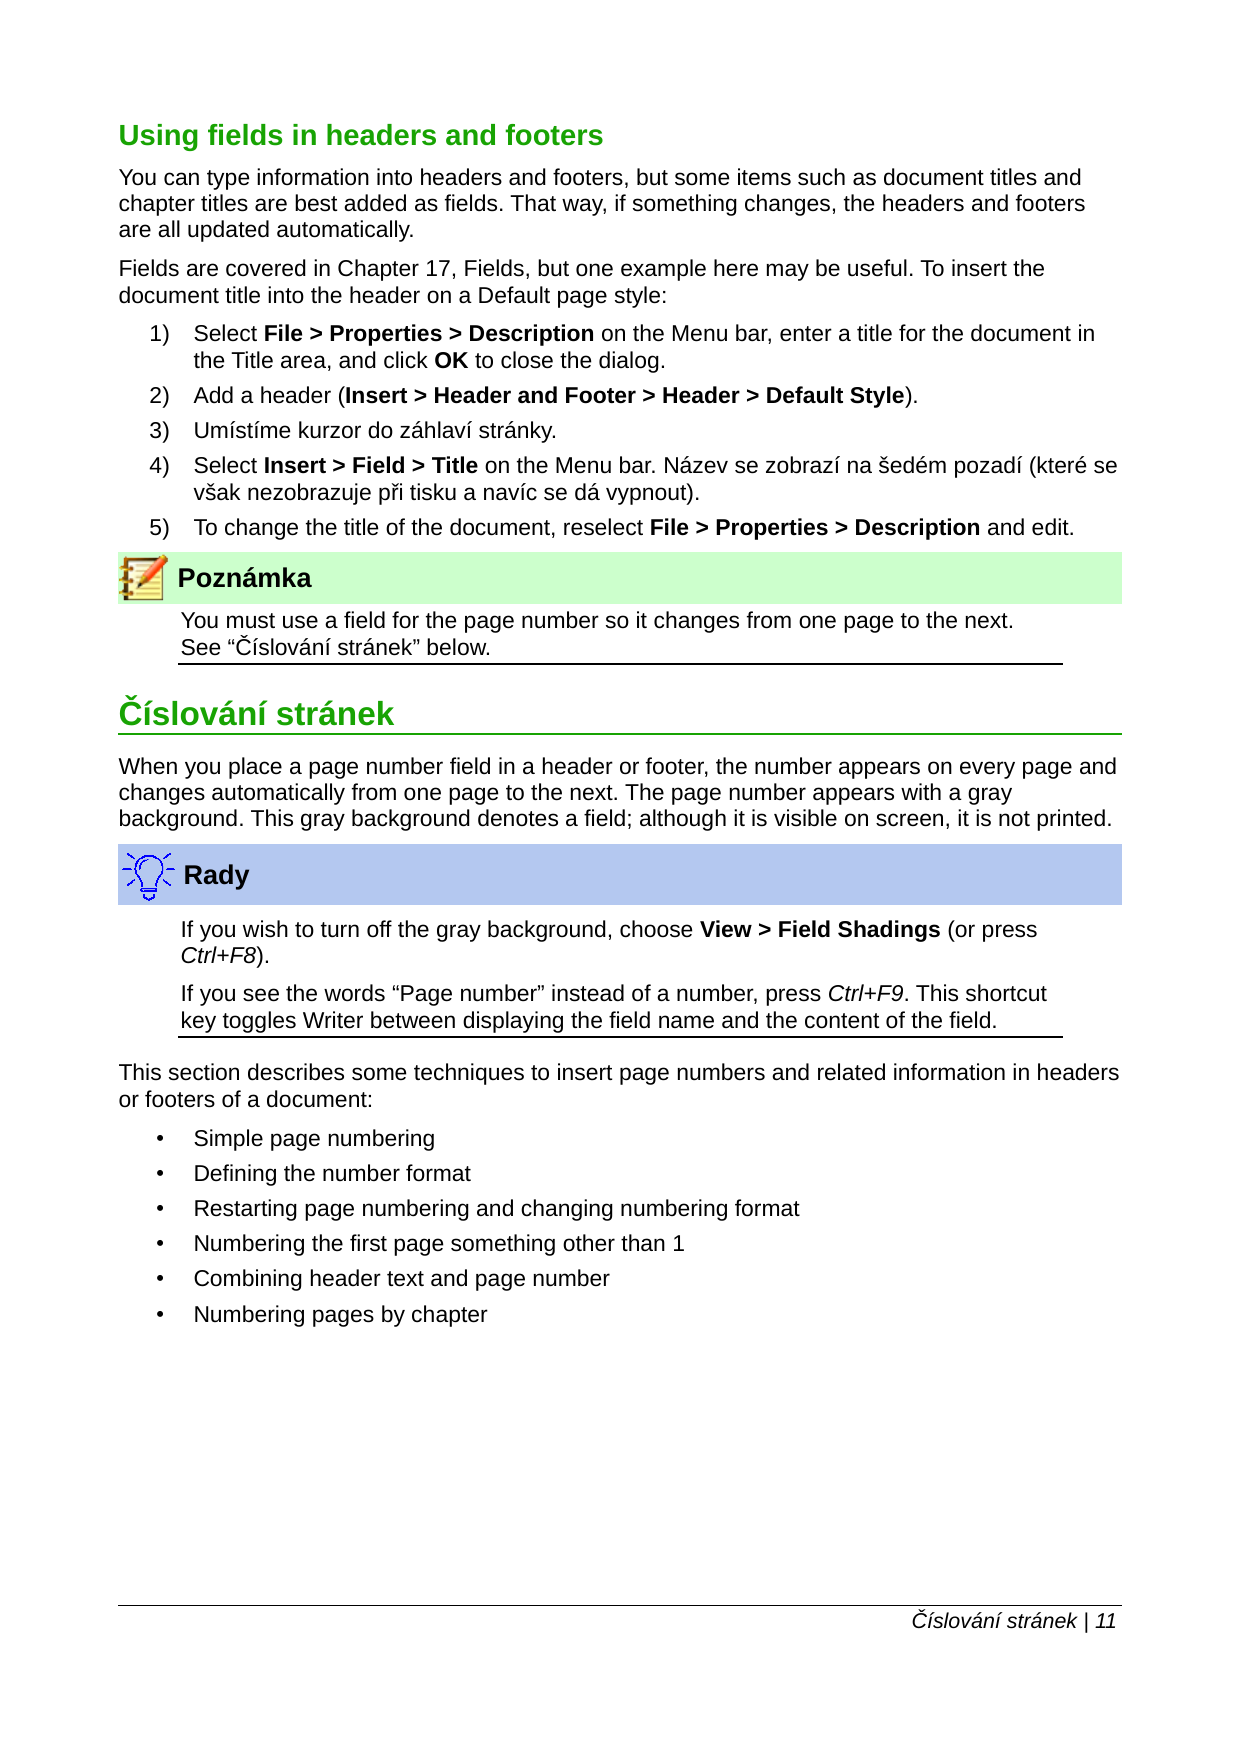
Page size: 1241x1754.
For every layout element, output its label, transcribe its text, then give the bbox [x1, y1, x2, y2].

list Umístíme kurzor do záhlaví stránky. [170, 417, 1122, 443]
list Add a header (Insert > Header and Footer > Header > Default Style). [170, 382, 1122, 408]
list Numbering the first page something other than 1 [156, 1230, 1122, 1256]
list When you place a page number field in a header or footer, the number appears on every page and changes automatically from one page to the next. The page number appears with a gray background. This gray background denotes a field; although it is visible on screen, it is not printed. [118, 753, 1122, 832]
list Select Insert > Field > Title on the Menu bar. Název se zobrazí na šedém pozadí (které se však nezobrazuje při tisku a navíc se dá vypnout). [170, 452, 1122, 505]
list Combining header text and page number [156, 1265, 1122, 1292]
subtitle Using fields in headers and footers [118, 118, 1122, 152]
list Select File > Properties > Description on the Menu bar, enter a title for the document in the Title area, and click OK to close the dialog. [170, 320, 1122, 373]
text You can type information into headers and footers, but some items such as document titles and chapter titles are best added as fields. That way, if something changes, the headers and footers are all updated automatically. [118, 164, 1122, 243]
text If you wish to turn off the gray background, choose View > Field Shadings (or press Ctrl+F8). [177, 913, 1063, 969]
text If you see the words “Page number” instead of a number, press Ctrl+F9. This shortcut key toggles Writer between displaying the field name and the content of the field. [177, 977, 1063, 1038]
list Simple page numbering [156, 1124, 1122, 1151]
text This section describes some techniques to insert page numbers and related information in headers or footers of a document: [118, 1059, 1122, 1112]
text You must use a field for the page number so it changes from one page to the next. See “Numbering pages” below. [177, 604, 1063, 665]
list To change the title of the document, reselect File > Properties > Description and edit. [170, 514, 1122, 540]
list Restarting page numbering and changing numbering format [156, 1195, 1122, 1221]
list Defining the number format [156, 1160, 1122, 1186]
subtitle Rady [118, 844, 1122, 905]
picture [119, 845, 179, 905]
picture [119, 553, 170, 604]
list Numbering pages by chapter [156, 1301, 1122, 1327]
subtitle Poznámka [118, 552, 1122, 604]
subtitle Číslování stránek [118, 694, 1122, 733]
list Fields are covered in Chapter 17, Fields, but one example here may be useful. To insert the document title into the header on a Default page style: [118, 255, 1122, 308]
